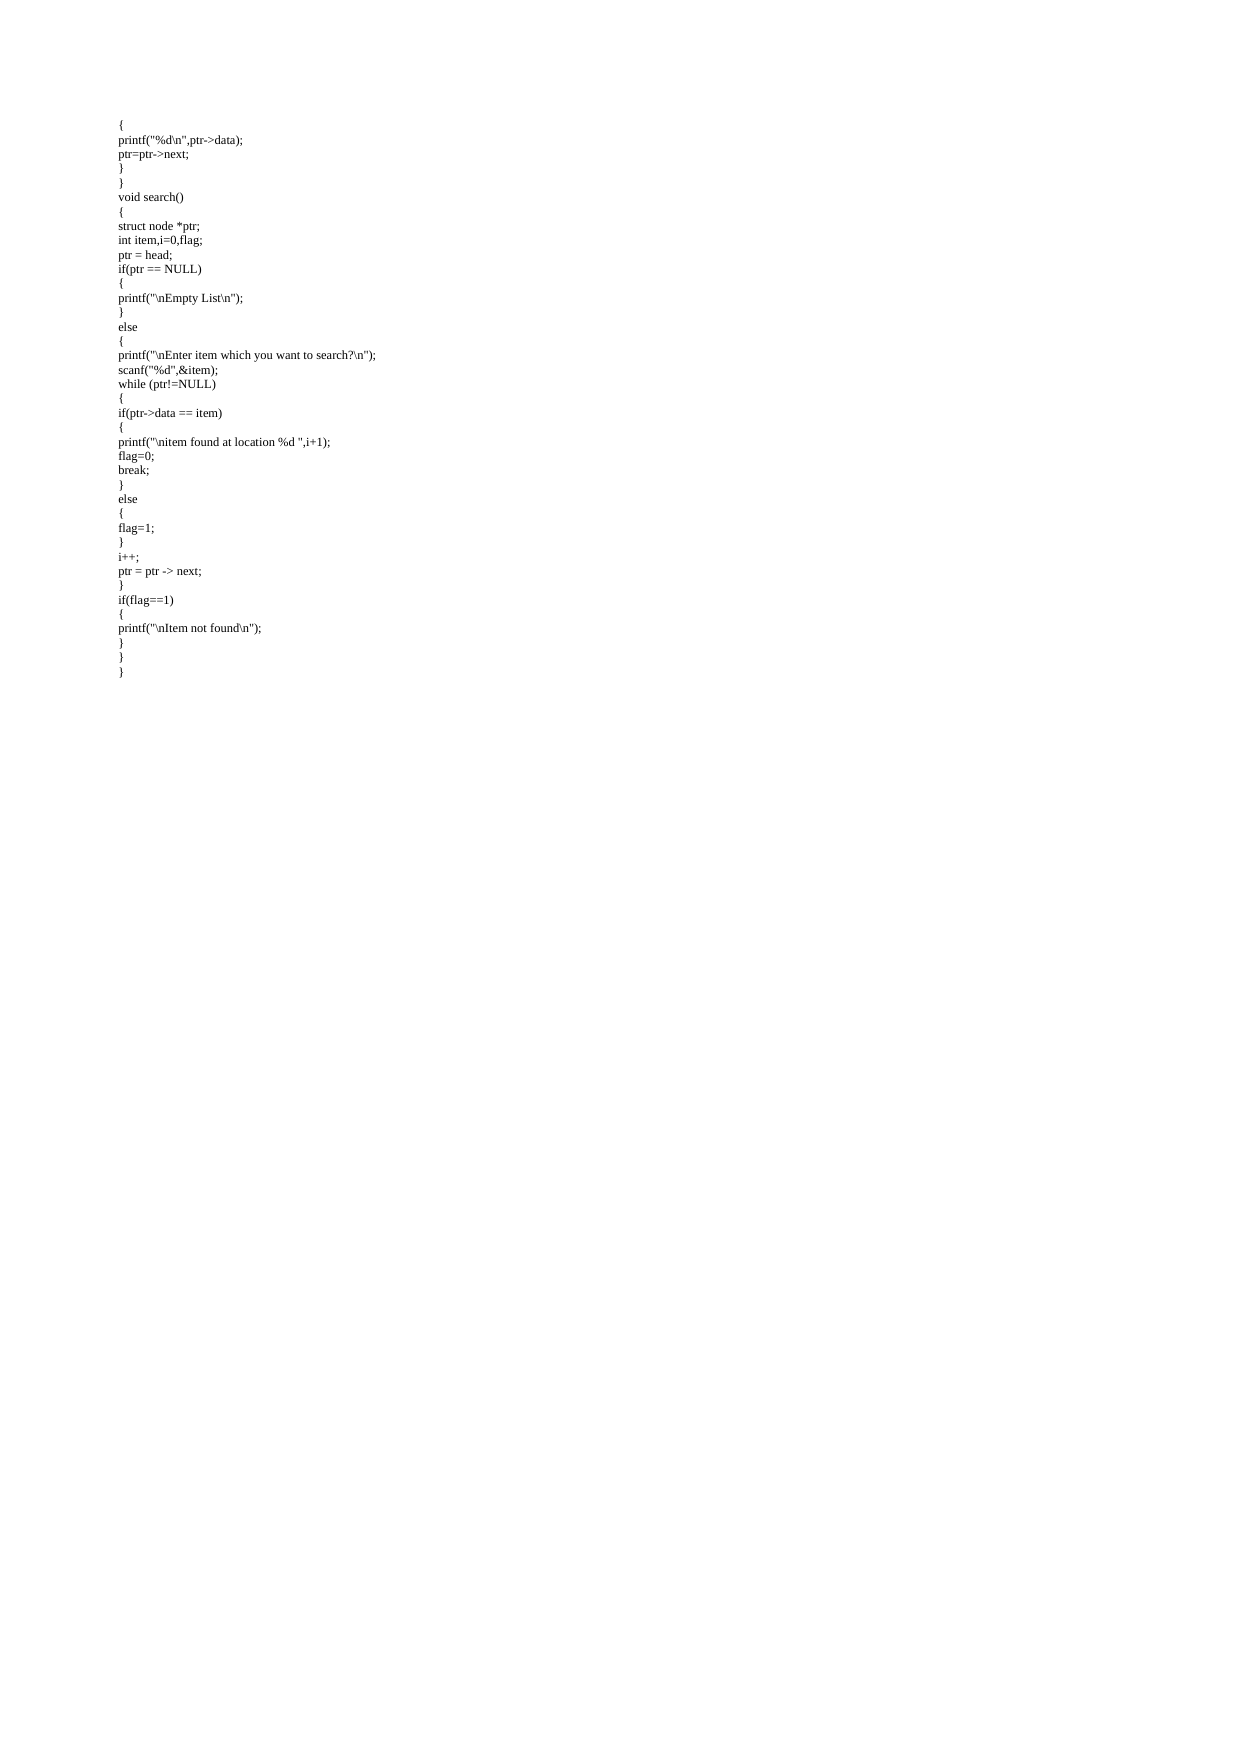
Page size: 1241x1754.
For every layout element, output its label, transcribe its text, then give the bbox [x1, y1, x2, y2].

text flag=0; [118, 449, 1122, 463]
text ptr = ptr -> next; [118, 564, 1122, 578]
text scanf("%d",&item); [118, 362, 1122, 377]
text } [118, 650, 1122, 664]
text { [118, 391, 1122, 406]
text int item,i=0,flag; [118, 233, 1122, 247]
text printf("\nEmpty List\n"); [118, 291, 1122, 305]
text } [118, 535, 1122, 549]
text { [118, 118, 1122, 132]
text } [118, 176, 1122, 190]
text if(flag==1) [118, 592, 1122, 607]
text void search() [118, 190, 1122, 204]
text { [118, 607, 1122, 621]
text } [118, 161, 1122, 176]
text { [118, 420, 1122, 434]
text { [118, 204, 1122, 219]
text else [118, 319, 1122, 334]
text ptr = head; [118, 247, 1122, 262]
text break; [118, 463, 1122, 477]
text else [118, 492, 1122, 506]
text if(ptr == NULL) [118, 262, 1122, 276]
text ptr=ptr->next; [118, 147, 1122, 161]
text { [118, 506, 1122, 521]
text printf("\nItem not found\n"); [118, 621, 1122, 636]
text { [118, 276, 1122, 291]
text } [118, 477, 1122, 492]
text printf("\nEnter item which you want to search?\n"); [118, 348, 1122, 362]
text { [118, 334, 1122, 348]
text if(ptr->data == item) [118, 406, 1122, 420]
text } [118, 636, 1122, 650]
text } [118, 664, 1122, 679]
text while (ptr!=NULL) [118, 377, 1122, 391]
text printf("\nitem found at location %d ",i+1); [118, 434, 1122, 449]
text struct node *ptr; [118, 219, 1122, 233]
text i++; [118, 549, 1122, 564]
text } [118, 578, 1122, 592]
text printf("%d\n",ptr->data); [118, 132, 1122, 147]
text } [118, 305, 1122, 319]
text flag=1; [118, 521, 1122, 535]
